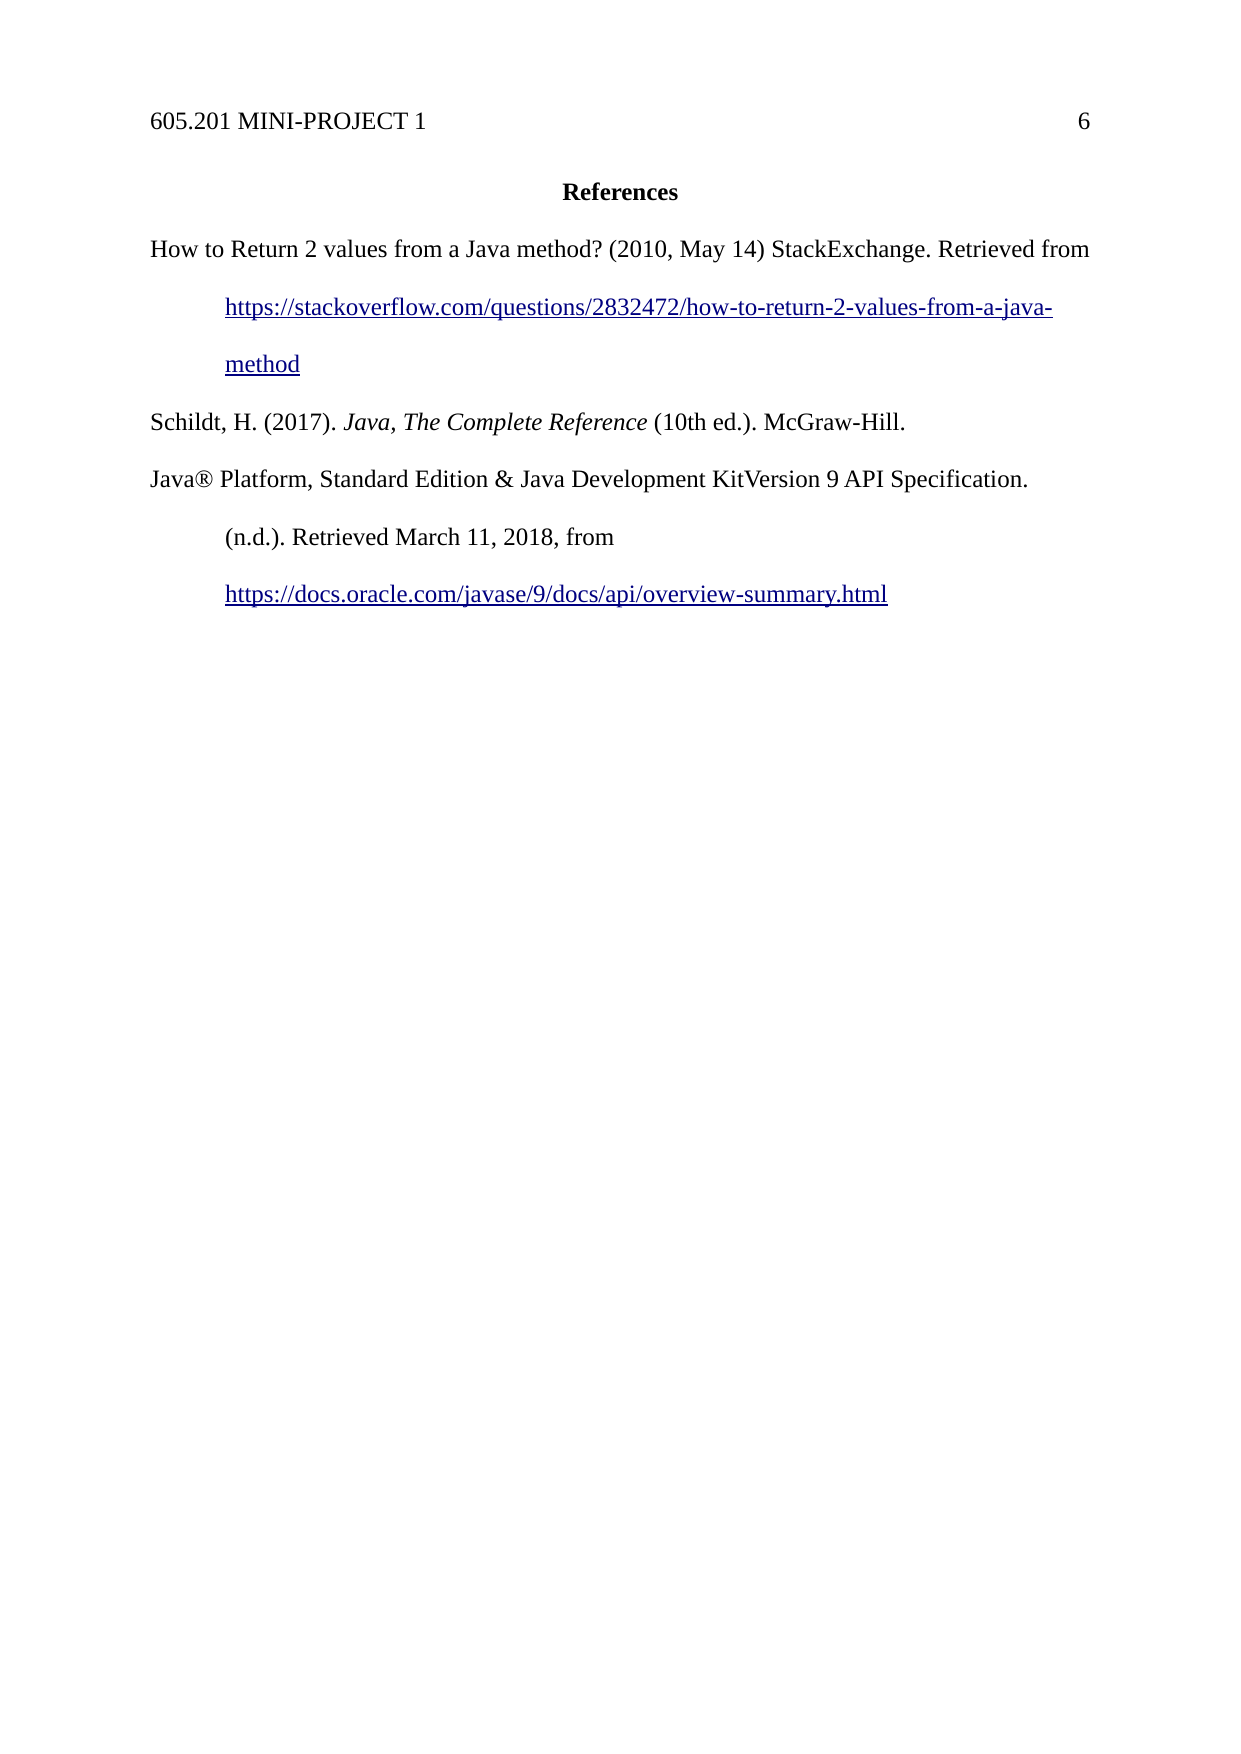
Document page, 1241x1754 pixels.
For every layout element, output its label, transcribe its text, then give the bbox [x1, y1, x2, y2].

text Schildt, H. (2017). Java, The Complete Reference (10th ed.). McGraw-Hill. [150, 407, 1090, 436]
text References [150, 177, 1090, 206]
text Java® Platform, Standard Edition & Java Development KitVersion 9 API Specification. (n.d.). Retrieved March 11, 2018, from https://docs.oracle.com/javase/9/docs/api/overview-summary.html [150, 464, 1090, 608]
text How to Return 2 values from a Java method? (2010, May 14) StackExchange. Retrieved from https://stackoverflow.com/questions/2832472/how-to-return-2-values-from-a-java-method [150, 234, 1090, 378]
